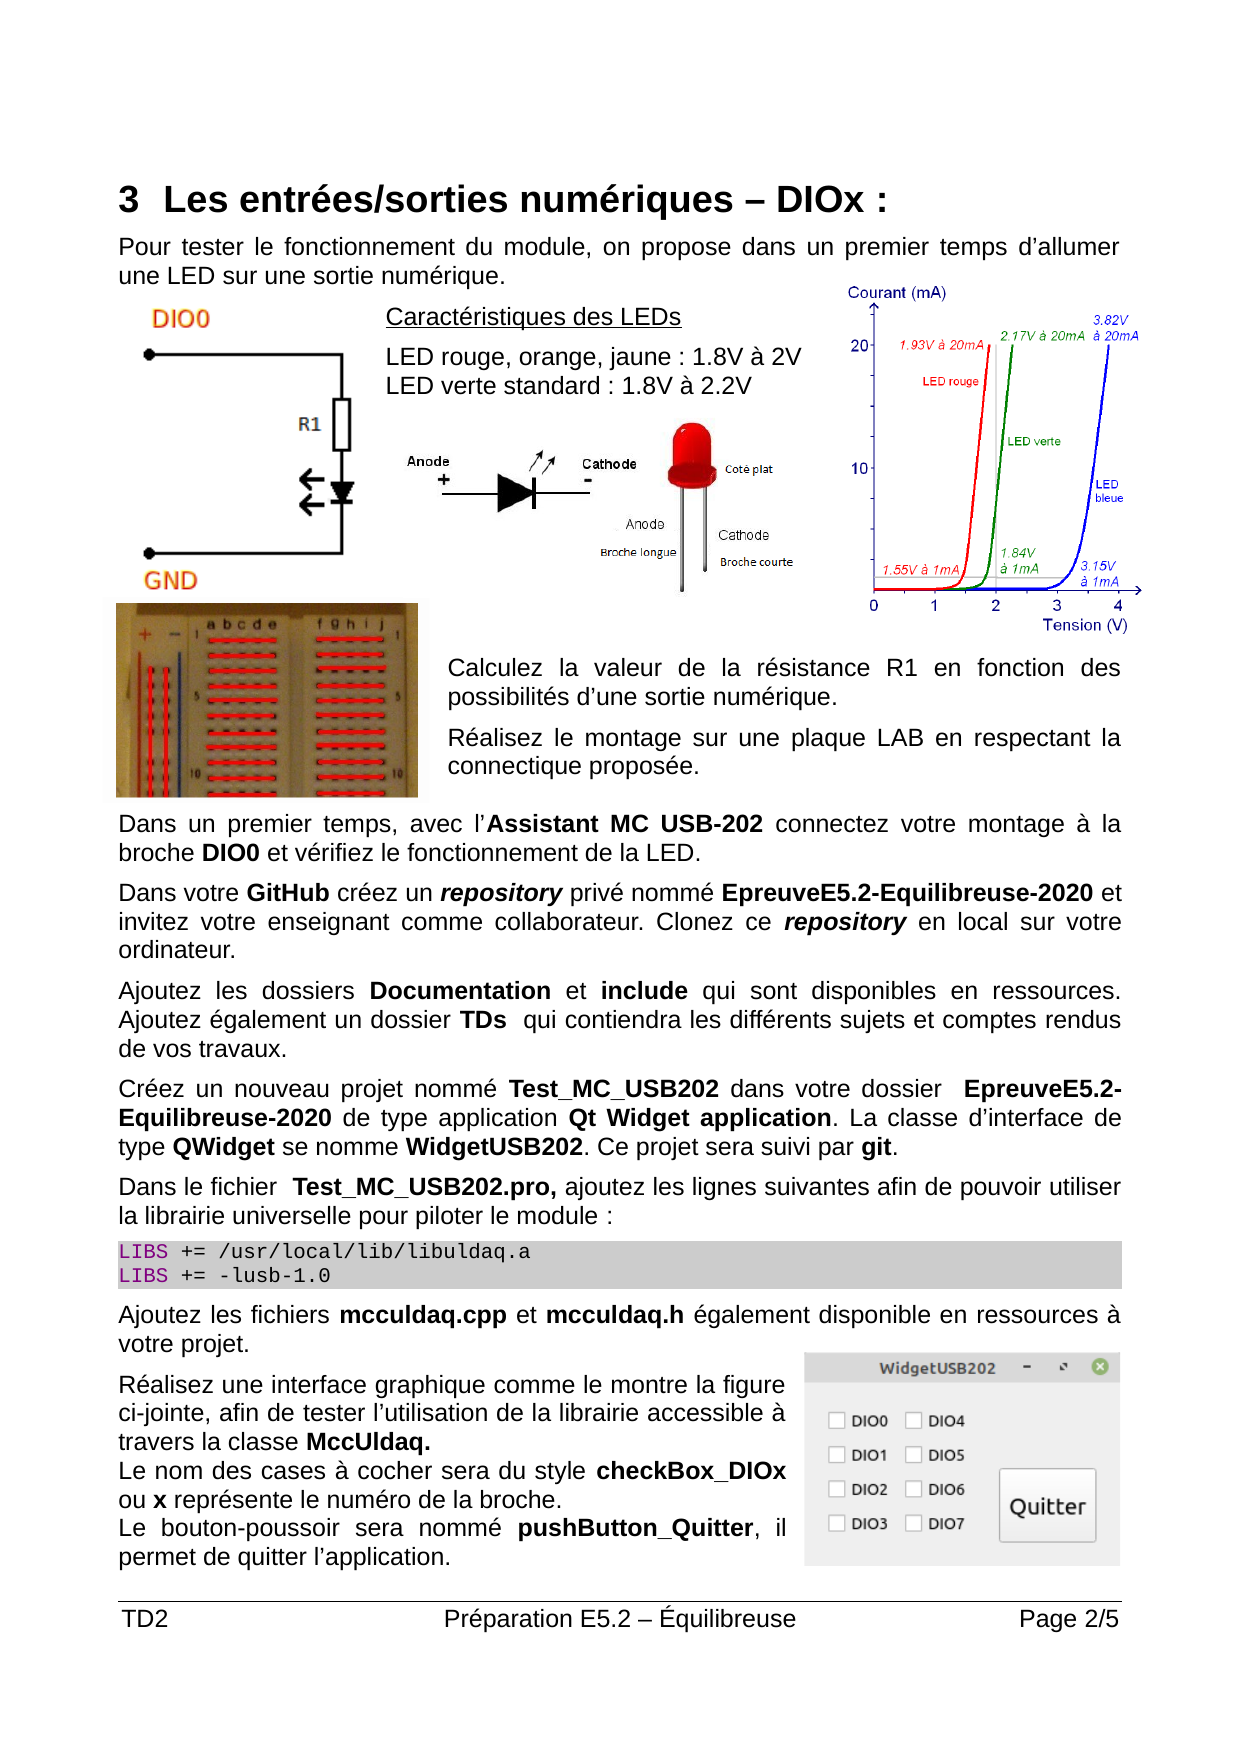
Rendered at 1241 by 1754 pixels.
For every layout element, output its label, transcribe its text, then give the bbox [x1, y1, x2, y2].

text LIBS += -lusb-1.0 [118, 1265, 1122, 1289]
text Dans le fichier Test_MC_USB202.pro, ajoutez les lignes suivantes afin de pouvoir utiliser la librairie universelle pour piloter le module : [118, 1172, 1122, 1229]
text LIBS += /usr/local/lib/libuldaq.a [118, 1241, 1122, 1265]
text Ajoutez les dossiers Documentation et include qui sont disponibles en ressources. Ajoutez également un dossier TDs qui contiendra les différents sujets et comptes rendus de vos travaux. [118, 976, 1122, 1062]
text Caractéristiques des LEDs [386, 302, 847, 330]
subtitle Les entrées/sorties numériques – DIOx : [118, 176, 1122, 220]
text LED verte standard : 1.8V à 2.2V [386, 371, 847, 400]
text LED rouge, orange, jaune : 1.8V à 2V [386, 342, 847, 371]
picture [102, 292, 798, 803]
text Créez un nouveau projet nommé Test_MC_USB202 dans votre dossier EpreuveE5.2-Equilibreuse-2020 de type application Qt Widget application. La classe d’interface de type QWidget se nomme WidgetUSB202. Ce projet sera suivi par git. [118, 1074, 1122, 1160]
text Ajoutez les fichiers mcculdaq.cpp et mcculdaq.h également disponible en ressources à votre projet. [118, 1300, 1122, 1358]
text Calculez la valeur de la résistance R1 en fonction des possibilités d’une sortie numérique. [430, 653, 1122, 711]
text Réalisez le montage sur une plaque LAB en respectant la connectique proposée. [430, 722, 1122, 780]
text Réalisez une interface graphique comme le montre la figure ci-jointe, afin de tester l’utilisation de la librairie accessible à travers la classe MccUldaq. [118, 1370, 804, 1456]
text Pour tester le fonctionnement du module, on propose dans un premier temps d’allumer une LED sur une sortie numérique. [118, 232, 1122, 290]
text Dans votre GitHub créez un repository privé nommé EpreuveE5.2-Equilibreuse-2020 et invitez votre enseignant comme collaborateur. Clonez ce repository en local sur votre ordinateur. [118, 878, 1122, 964]
picture [847, 282, 1149, 637]
text Le bouton-poussoir sera nommé pushButton_Quitter, il permet de quitter l’application. [118, 1513, 1122, 1571]
text Le nom des cases à cocher sera du style checkBox_DIOx ou x représente le numéro de la broche. [118, 1456, 804, 1513]
text Dans un premier temps, avec l’Assistant MC USB-202 connectez votre montage à la broche DIO0 et vérifiez le fonctionnement de la LED. [118, 809, 1122, 866]
picture [804, 1352, 1121, 1566]
